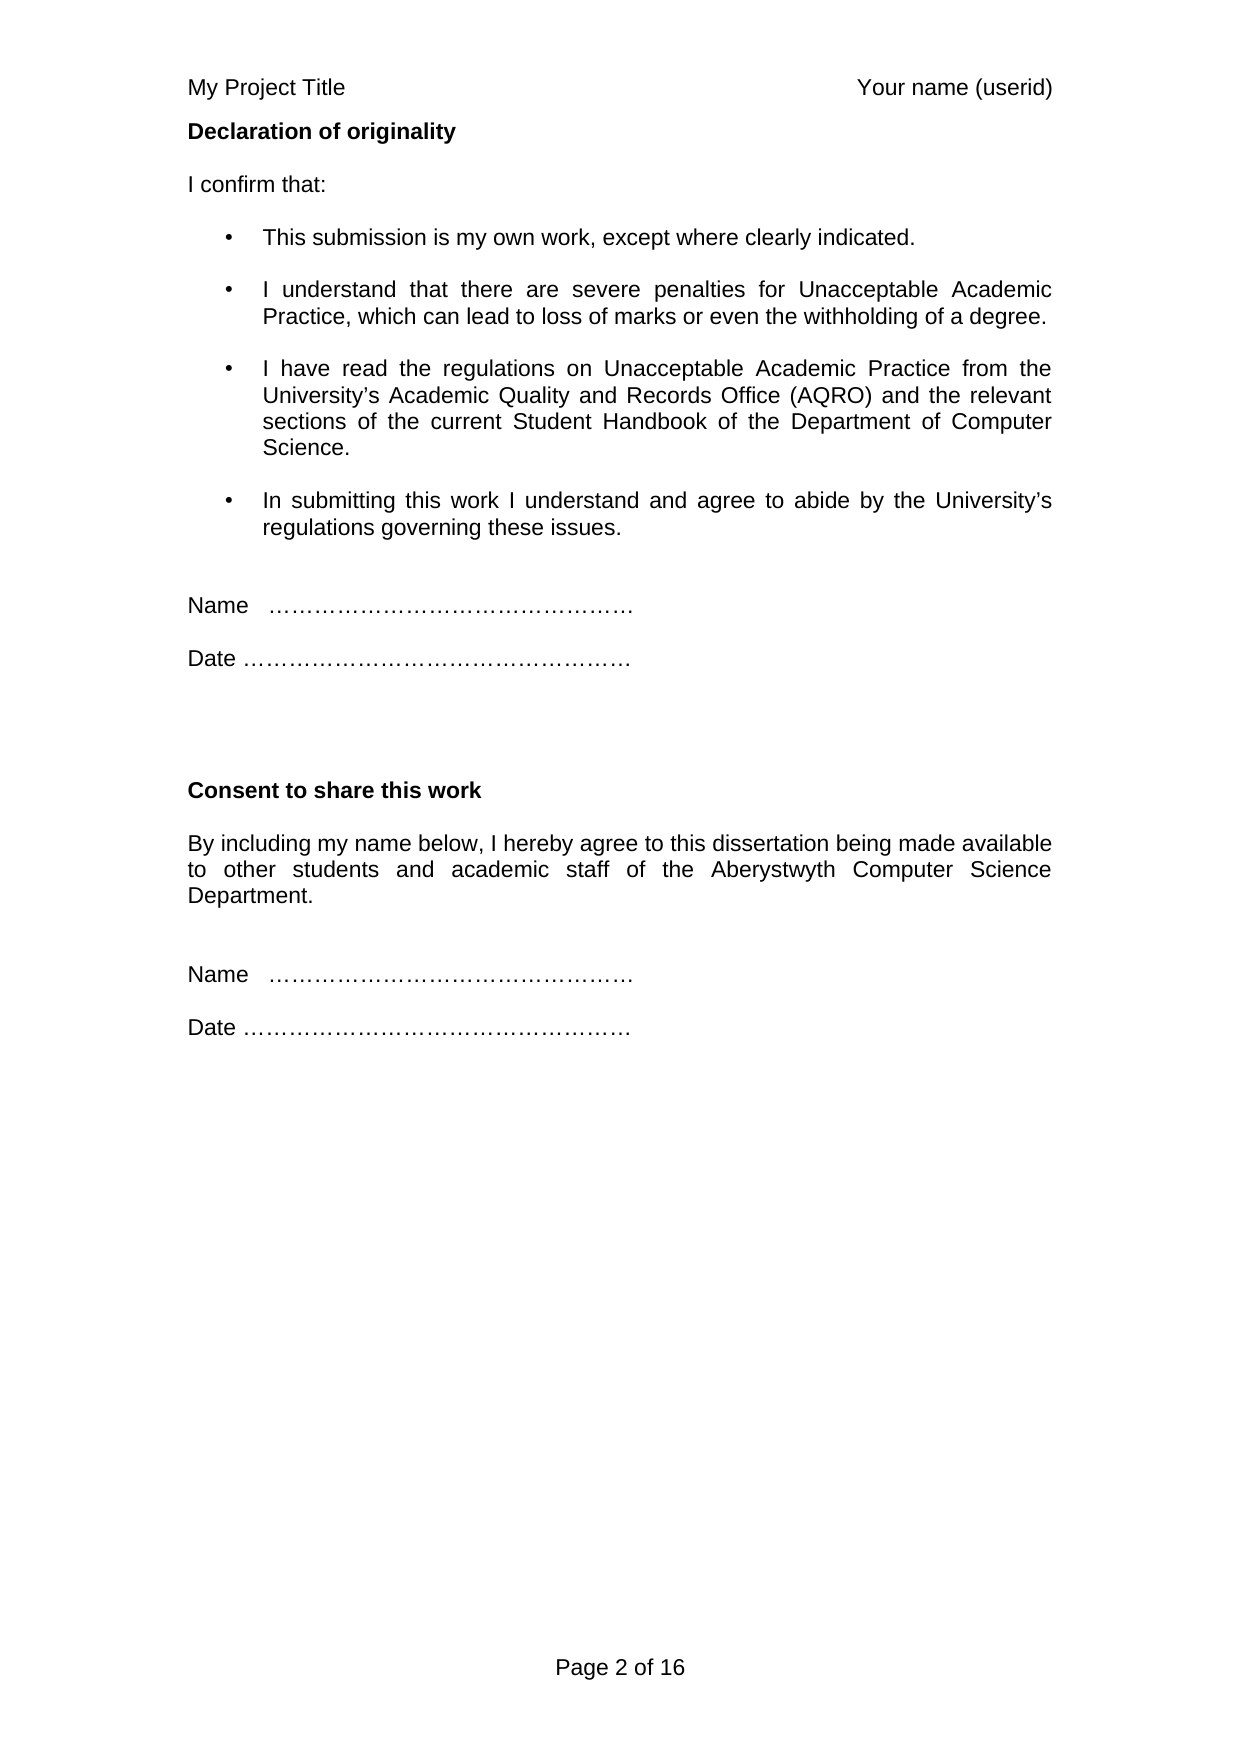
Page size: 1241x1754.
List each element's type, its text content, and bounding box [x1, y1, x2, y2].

text Date …………………………………………… [187, 645, 1053, 672]
text By including my name below, I hereby agree to this dissertation being made available to other students and academic staff of the Aberystwyth Computer Science Department. [187, 830, 1053, 909]
text Consent to share this work [187, 777, 1053, 803]
list This submission is my own work, except where clearly indicated. [225, 223, 1053, 250]
text Date …………………………………………… [187, 1014, 1053, 1041]
list I understand that there are severe penalties for Unacceptable Academic Practice, which can lead to loss of marks or even the withholding of a degree. [225, 276, 1053, 329]
text Name ………………………………………… [187, 592, 1053, 619]
text Name ………………………………………… [187, 961, 1053, 988]
list I have read the regulations on Unacceptable Academic Practice from the University’s Academic Quality and Records Office (AQRO) and the relevant sections of the current Student Handbook of the Department of Computer Science. [225, 355, 1053, 461]
text Declaration of originality [187, 118, 1053, 144]
list In submitting this work I understand and agree to abide by the University’s regulations governing these issues. [225, 487, 1053, 540]
text I confirm that: [187, 171, 1053, 223]
